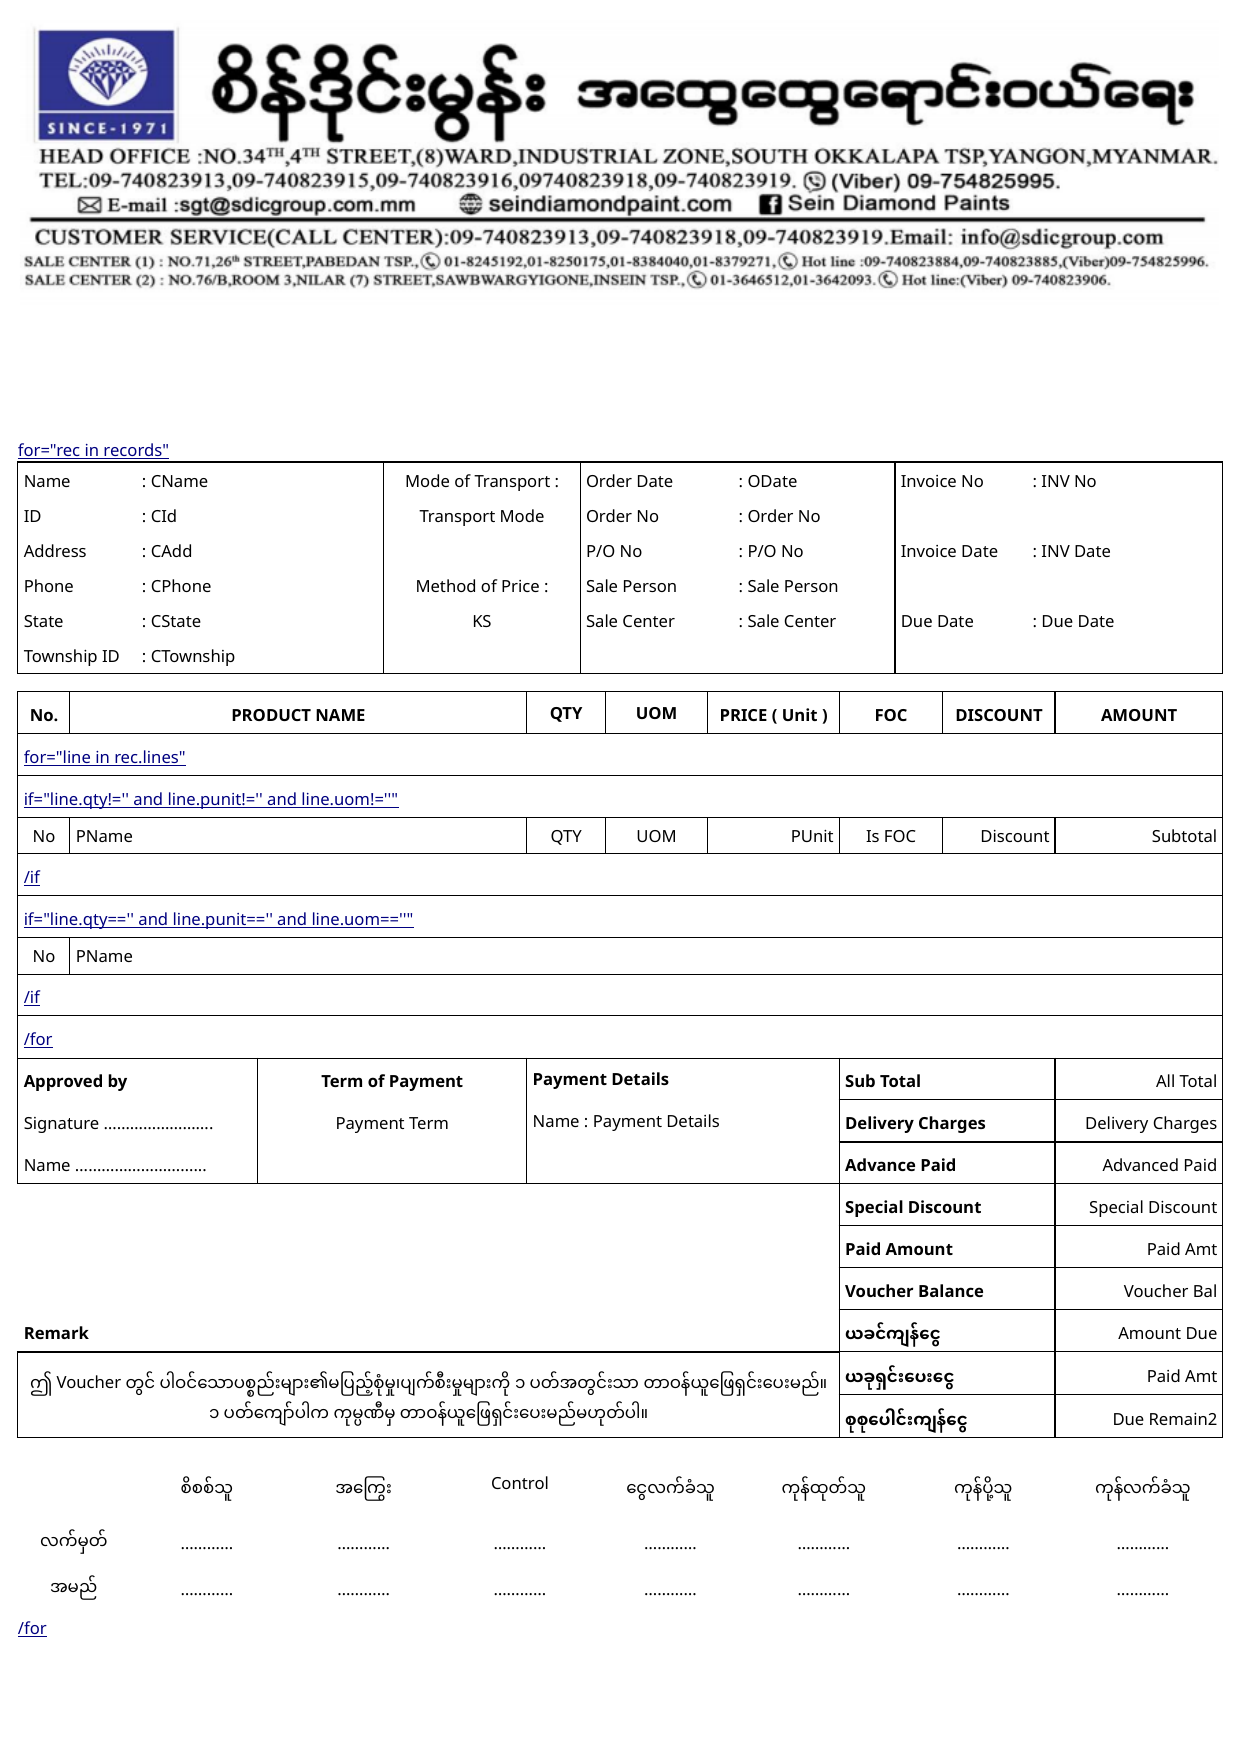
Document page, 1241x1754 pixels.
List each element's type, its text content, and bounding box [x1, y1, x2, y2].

table_cell Name ………………………... [18, 1141, 257, 1183]
table_header Mode of Transport : [384, 463, 580, 498]
table_cell PUnit [708, 818, 839, 853]
table_cell ID [18, 498, 136, 533]
table_cell for="line in rec.lines" [18, 734, 1222, 775]
table_cell Sale Person [581, 568, 733, 603]
table_cell Phone [18, 568, 136, 603]
table_header Invoice No [896, 463, 1027, 498]
table_cell ………… [443, 1570, 596, 1616]
table_cell Due Remain2 [1056, 1395, 1222, 1437]
table_cell Payment Details [527, 1059, 839, 1099]
table_cell [258, 1184, 527, 1225]
table_cell [527, 1141, 839, 1183]
table_header ငွေလက်ခံသူ [596, 1472, 744, 1524]
table_cell Transport Mode [384, 498, 580, 533]
table_cell [1027, 568, 1222, 603]
table_cell Subtotal [1056, 818, 1222, 853]
table_header : CName [136, 463, 383, 498]
table_cell [1027, 638, 1222, 673]
table_cell [896, 498, 1027, 533]
table_cell PName [70, 938, 1222, 973]
table_cell Sale Center [581, 603, 733, 638]
table_cell ………… [596, 1570, 744, 1616]
table_cell Township ID [18, 638, 136, 673]
table_cell [527, 1225, 839, 1267]
table_cell Discount [943, 818, 1054, 853]
table_cell No [18, 938, 69, 973]
table_cell Paid Amount [840, 1226, 1054, 1267]
table_header Name [18, 463, 136, 498]
table_cell ………… [130, 1570, 284, 1616]
table_cell PName [70, 818, 526, 853]
table_cell : INV Date [1027, 533, 1222, 568]
table_header Order Date [581, 463, 733, 498]
table_cell [258, 1225, 527, 1267]
table_header ကုန်ထုတ်သူ [744, 1472, 903, 1524]
table_cell Delivery Charges [1056, 1100, 1222, 1141]
table_cell Payment Term [258, 1099, 526, 1141]
table_cell : Sale Person [733, 568, 894, 603]
table_cell : CPhone [136, 568, 383, 603]
table_cell [258, 1141, 526, 1183]
table_cell /for [18, 1016, 1222, 1057]
table_cell Approved by [18, 1059, 257, 1099]
table_header : INV No [1027, 463, 1222, 498]
table_cell Name : Payment Details [527, 1099, 839, 1141]
table_cell ………… [284, 1524, 443, 1570]
table_cell : Due Date [1027, 603, 1222, 638]
table_cell ယခုရှင်းပေးငွေ [840, 1352, 1054, 1394]
table_cell [896, 638, 1027, 673]
table_cell KS [384, 603, 580, 638]
table_cell [384, 638, 580, 673]
table_cell ………… [903, 1524, 1063, 1570]
table_header အကြွေး [284, 1472, 443, 1524]
table_cell : CAdd [136, 533, 383, 568]
table_header No. [18, 692, 69, 733]
table_header [18, 1472, 129, 1524]
table_cell Term of Payment [258, 1059, 526, 1099]
table_cell UOM [606, 818, 707, 853]
table_cell State [18, 603, 136, 638]
table_cell Special Discount [1056, 1184, 1222, 1225]
table_cell ………… [744, 1570, 903, 1616]
table_cell Amount Due [1056, 1310, 1222, 1351]
table_cell ………… [903, 1570, 1063, 1616]
text /for [18, 1616, 1223, 1639]
table_cell [1027, 498, 1222, 533]
table_header UOM [606, 692, 707, 733]
table_cell /if [18, 975, 1222, 1015]
table_header ကုန်လက်ခံသူ [1063, 1472, 1222, 1524]
table_cell Signature ……………………. [18, 1099, 257, 1141]
table_header : ODate [733, 463, 894, 498]
table_cell if="line.qty=='' and line.punit=='' and line.uom==''" [18, 896, 1222, 937]
table_cell ………… [284, 1570, 443, 1616]
table_cell Advanced Paid [1056, 1143, 1222, 1183]
table_cell if="line.qty!='' and line.punit!='' and line.uom!=''" [18, 776, 1222, 817]
table_cell Paid Amt [1056, 1226, 1222, 1267]
table_header PRODUCT NAME [70, 692, 526, 733]
table_cell [527, 1267, 839, 1351]
table_cell ………… [596, 1524, 744, 1570]
picture [19, 2, 1220, 307]
table_cell ………… [744, 1524, 903, 1570]
table_cell လက်မှတ် [18, 1524, 129, 1570]
table_cell ………… [443, 1524, 596, 1570]
table_cell Special Discount [840, 1184, 1054, 1225]
table_cell ဤ Voucher တွင် ပါဝင်သောပစ္စည်းများ၏မပြည့်စုံမှု၊ပျက်စီးမှုများကို ၁ ပတ်အတွင်းသာ တာဝန်ယူဖြေရှင်းပေးမည်။ ၁ ပတ်ကျော်ပါက ကုမ္ပဏီမှ တာဝန်ယူဖြေရှင်းပေးမည်မဟုတ်ပါ။ [18, 1353, 839, 1437]
table_cell : P/O No [733, 533, 894, 568]
table_cell စုစုပေါင်းကျန်ငွေ [840, 1395, 1054, 1437]
table_cell All Total [1056, 1059, 1222, 1099]
table_cell No [18, 818, 69, 853]
table_cell Sub Total [840, 1059, 1054, 1099]
table_header AMOUNT [1056, 692, 1222, 733]
table_cell [18, 1225, 257, 1267]
table_cell Is FOC [840, 818, 942, 853]
table_header စိစစ်သူ [130, 1472, 284, 1524]
table_cell Voucher Balance [840, 1268, 1054, 1309]
table_cell Voucher Bal [1056, 1268, 1222, 1309]
table_cell Address [18, 533, 136, 568]
table_cell ………… [1063, 1570, 1222, 1616]
table_cell Paid Amt [1056, 1352, 1222, 1394]
table_header FOC [840, 692, 942, 733]
table_cell [896, 568, 1027, 603]
table_cell [384, 533, 580, 568]
table_cell Remark [18, 1309, 527, 1351]
table_cell Method of Price : [384, 568, 580, 603]
table_header Control [443, 1472, 596, 1524]
table_cell [733, 638, 894, 673]
table_cell : CTownship [136, 638, 383, 673]
table_cell : Sale Center [733, 603, 894, 638]
text for="rec in records" [18, 439, 1223, 461]
table_cell Order No [581, 498, 733, 533]
table_cell : CId [136, 498, 383, 533]
table_cell Due Date [896, 603, 1027, 638]
table_cell [18, 1267, 527, 1309]
table_cell P/O No [581, 533, 733, 568]
table_header DISCOUNT [943, 692, 1054, 733]
table_cell /if [18, 854, 1222, 895]
table_cell ………… [130, 1524, 284, 1570]
table_cell Advance Paid [840, 1143, 1054, 1183]
table_header ကုန်ပို့သူ [903, 1472, 1063, 1524]
table_cell အမည် [18, 1570, 129, 1616]
table_cell [581, 638, 733, 673]
table_cell QTY [527, 818, 605, 853]
table_header QTY [527, 692, 605, 733]
table_cell [18, 1184, 257, 1225]
table_cell [527, 1184, 839, 1225]
table_cell Delivery Charges [840, 1100, 1054, 1141]
table_cell : Order No [733, 498, 894, 533]
table_cell Invoice Date [896, 533, 1027, 568]
table_cell ………… [1063, 1524, 1222, 1570]
table_cell : CState [136, 603, 383, 638]
table_header PRICE ( Unit ) [708, 692, 839, 733]
table_cell ယခင်ကျန်ငွေ [840, 1310, 1054, 1351]
